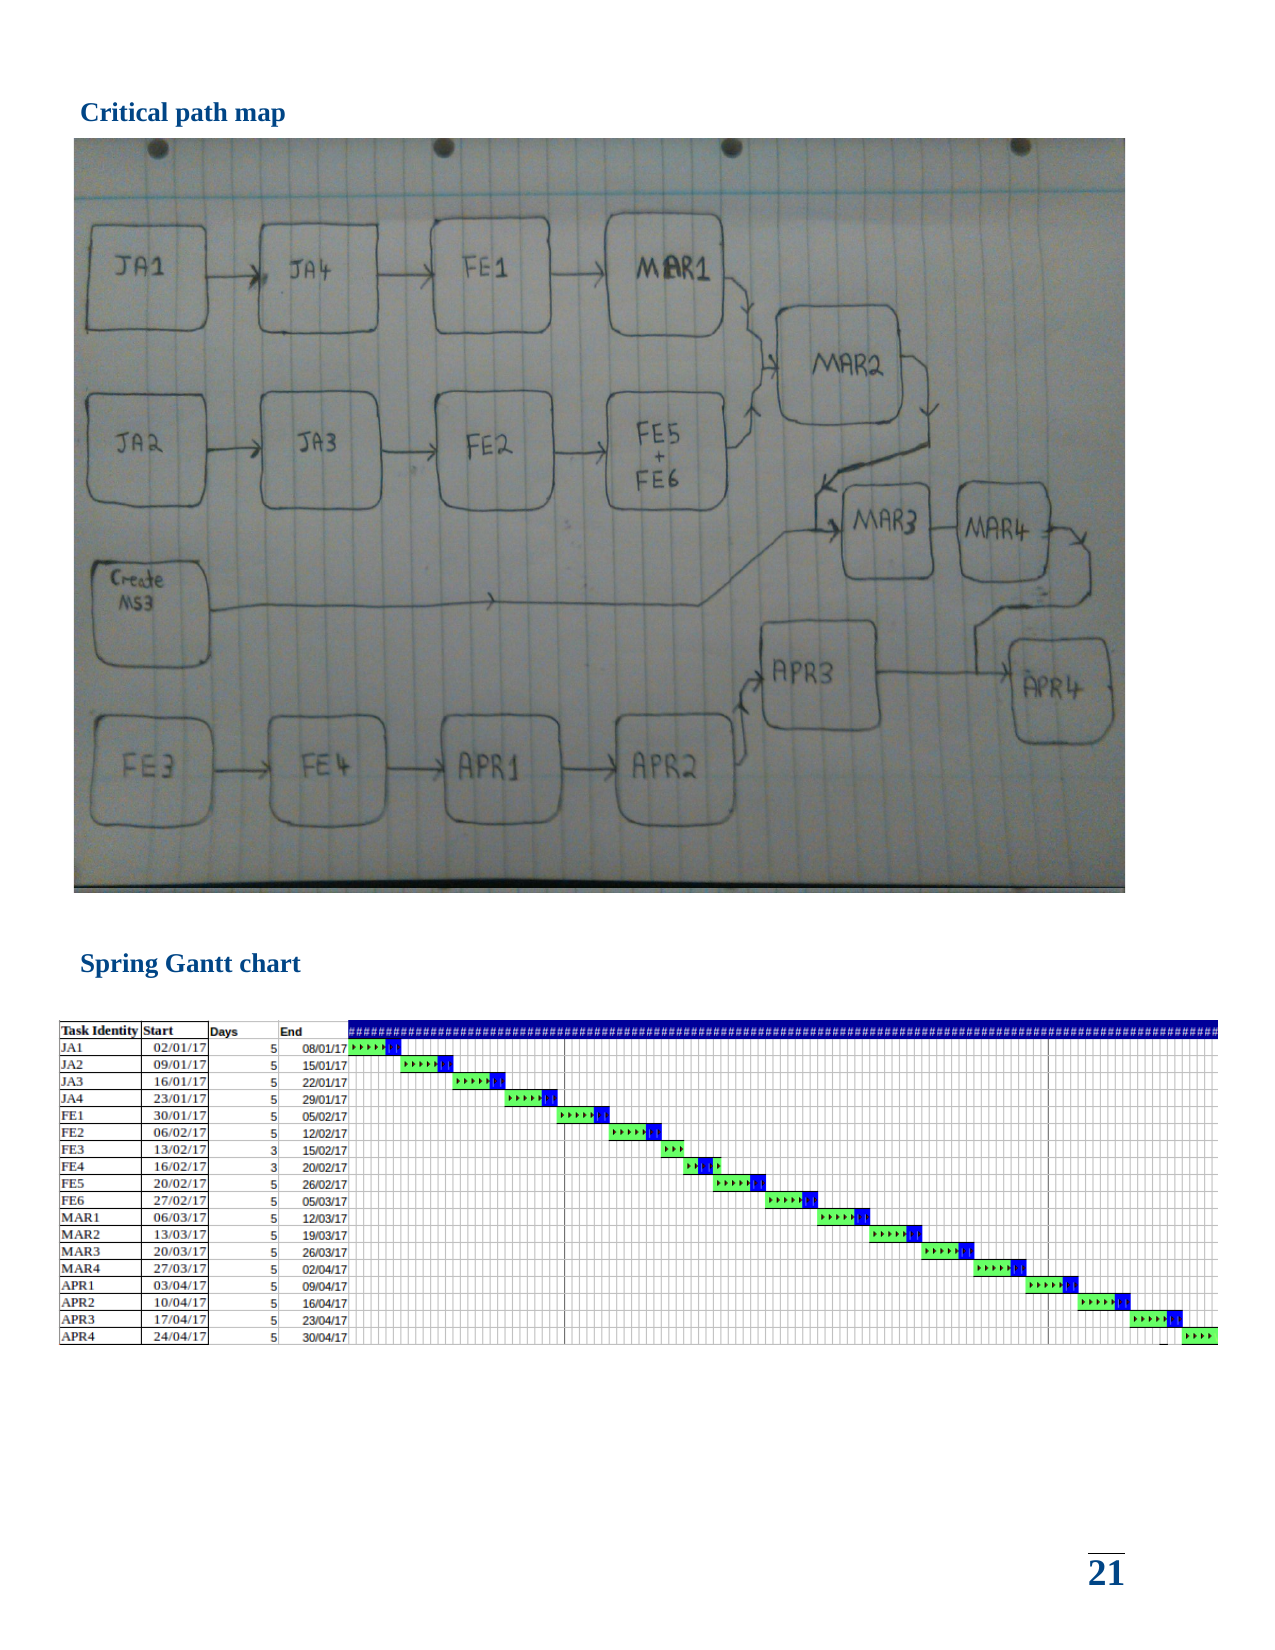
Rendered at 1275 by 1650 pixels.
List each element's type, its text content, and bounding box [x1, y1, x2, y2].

subtitle Spring Gantt chart [80, 947, 1125, 979]
subtitle Critical path map [80, 96, 1125, 127]
picture [58, 1020, 1218, 1345]
picture [73, 138, 1125, 893]
